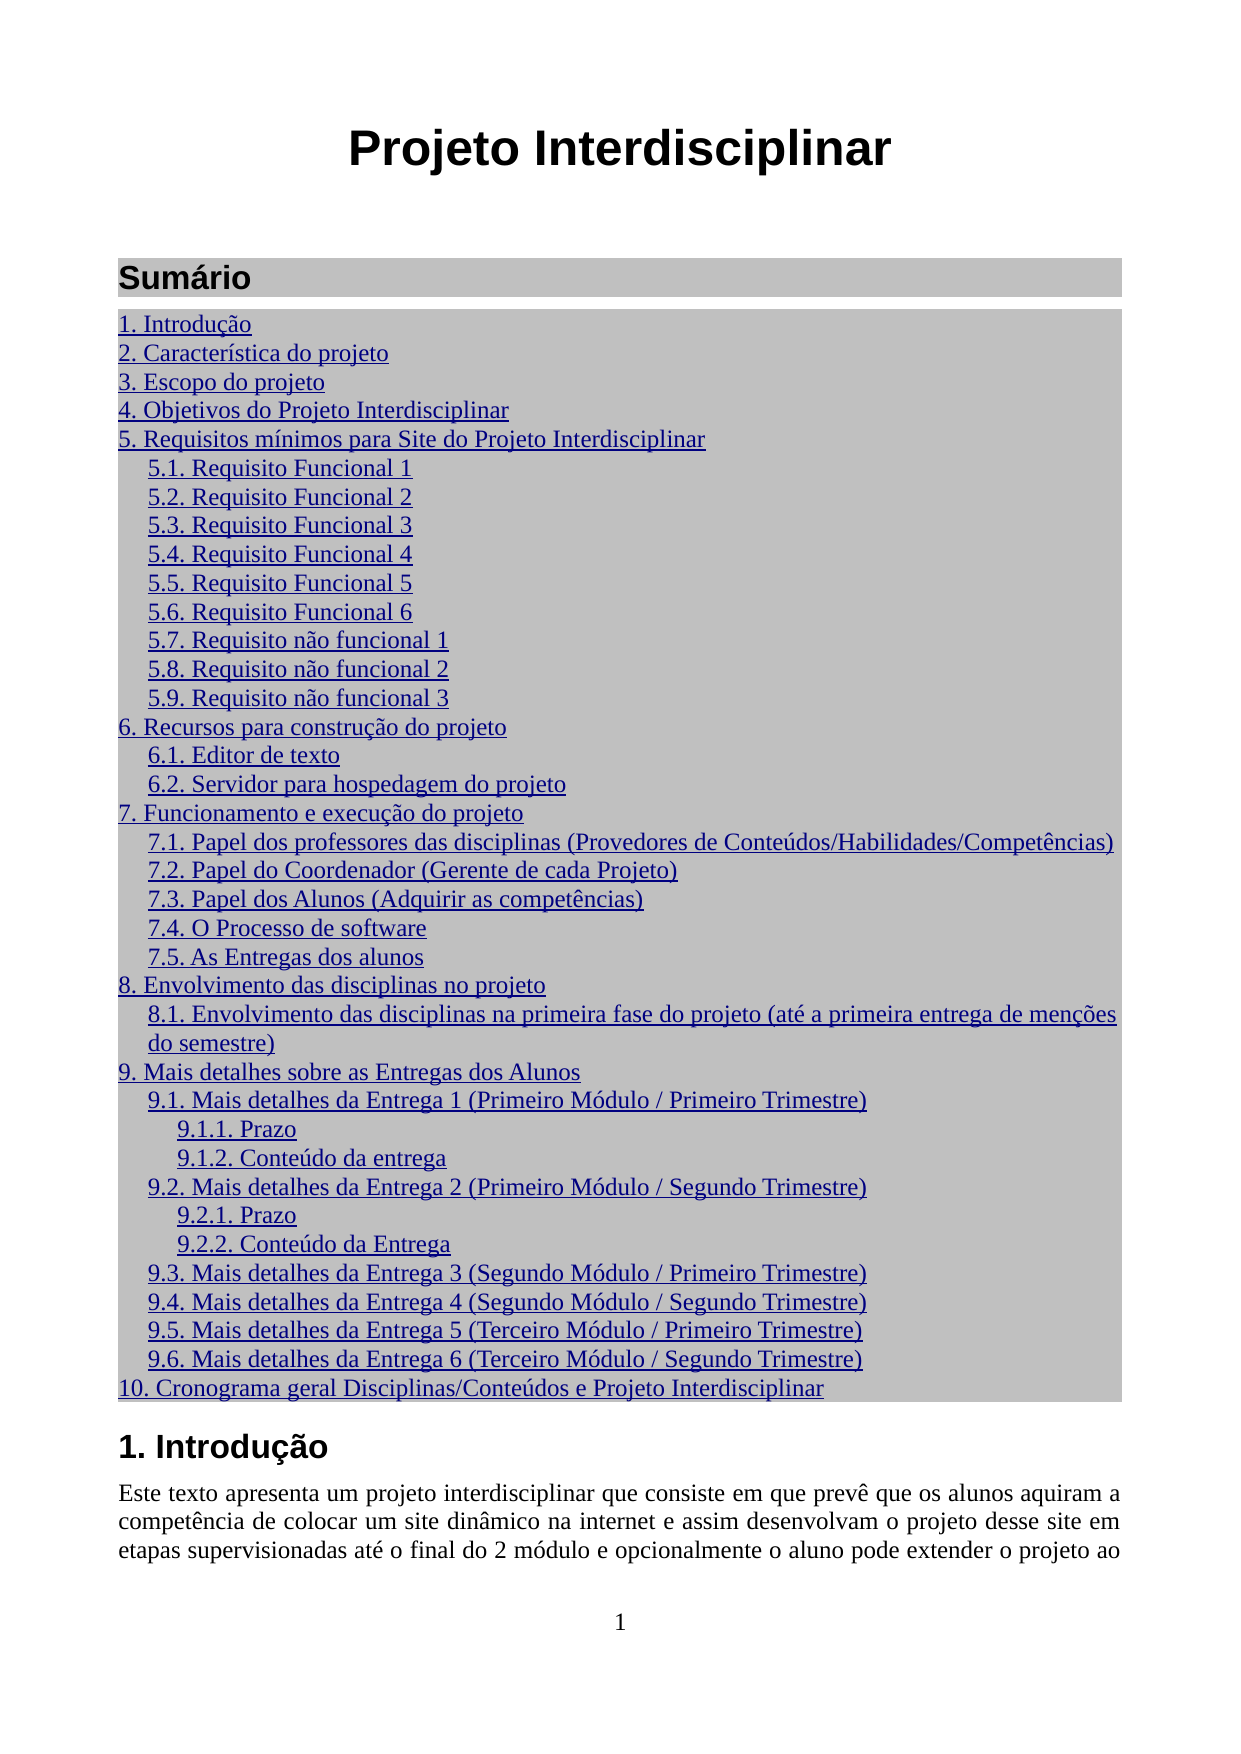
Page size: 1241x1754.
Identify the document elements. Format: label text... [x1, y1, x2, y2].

text 5.3. Requisito Funcional 3 [148, 510, 1122, 539]
text 8.1. Envolvimento das disciplinas na primeira fase do projeto (até a primeira entrega de menções do semestre) [148, 999, 1122, 1057]
text 9.2.1. Prazo [177, 1200, 1122, 1229]
text 5. Requisitos mínimos para Site do Projeto Interdisciplinar [118, 424, 1122, 453]
text 6.2. Servidor para hospedagem do projeto [148, 769, 1122, 798]
text 6. Recursos para construção do projeto [118, 712, 1122, 740]
text 8. Envolvimento das disciplinas no projeto [118, 970, 1122, 999]
text 5.6. Requisito Funcional 6 [148, 597, 1122, 625]
subtitle Introdução [118, 1427, 1122, 1465]
text 5.2. Requisito Funcional 2 [148, 482, 1122, 510]
text 7.2. Papel do Coordenador (Gerente de cada Projeto) [148, 855, 1122, 884]
title Projeto Interdisciplinar [118, 118, 1122, 176]
text Este texto apresenta um projeto interdisciplinar que consiste em que prevê que os alunos aquiram a competência de colocar um site dinâmico na internet e assim desenvolvam o projeto desse site em etapas supervisionadas até o final do 2 módulo e opcionalmente o aluno pode extender o projeto ao [118, 1478, 1122, 1564]
text 9. Mais detalhes sobre as Entregas dos Alunos [118, 1057, 1122, 1085]
text 1. Introdução [118, 309, 1122, 338]
text 9.1. Mais detalhes da Entrega 1 (Primeiro Módulo / Primeiro Trimestre) [148, 1085, 1122, 1114]
text 5.4. Requisito Funcional 4 [148, 539, 1122, 568]
text 5.5. Requisito Funcional 5 [148, 568, 1122, 597]
text 7. Funcionamento e execução do projeto [118, 798, 1122, 827]
text 9.4. Mais detalhes da Entrega 4 (Segundo Módulo / Segundo Trimestre) [148, 1287, 1122, 1315]
subtitle Sumário [118, 258, 1122, 297]
text 9.3. Mais detalhes da Entrega 3 (Segundo Módulo / Primeiro Trimestre) [148, 1258, 1122, 1287]
text 4. Objetivos do Projeto Interdisciplinar [118, 395, 1122, 424]
text 9.2.2. Conteúdo da Entrega [177, 1229, 1122, 1258]
text 10. Cronograma geral Disciplinas/Conteúdos e Projeto Interdisciplinar [118, 1373, 1122, 1402]
text 9.1.1. Prazo [177, 1114, 1122, 1143]
text 5.8. Requisito não funcional 2 [148, 654, 1122, 683]
text 7.1. Papel dos professores das disciplinas (Provedores de Conteúdos/Habilidades/Competências) [148, 827, 1122, 855]
text 9.6. Mais detalhes da Entrega 6 (Terceiro Módulo / Segundo Trimestre) [148, 1344, 1122, 1373]
text 7.4. O Processo de software [148, 913, 1122, 942]
text 9.5. Mais detalhes da Entrega 5 (Terceiro Módulo / Primeiro Trimestre) [148, 1315, 1122, 1344]
text 5.1. Requisito Funcional 1 [148, 453, 1122, 482]
text 7.3. Papel dos Alunos (Adquirir as competências) [148, 884, 1122, 913]
text 9.1.2. Conteúdo da entrega [177, 1143, 1122, 1172]
text 9.2. Mais detalhes da Entrega 2 (Primeiro Módulo / Segundo Trimestre) [148, 1172, 1122, 1200]
text 3. Escopo do projeto [118, 367, 1122, 395]
text 6.1. Editor de texto [148, 740, 1122, 769]
text 7.5. As Entregas dos alunos [148, 942, 1122, 970]
text 2. Característica do projeto [118, 338, 1122, 367]
text 5.9. Requisito não funcional 3 [148, 683, 1122, 712]
text 5.7. Requisito não funcional 1 [148, 625, 1122, 654]
